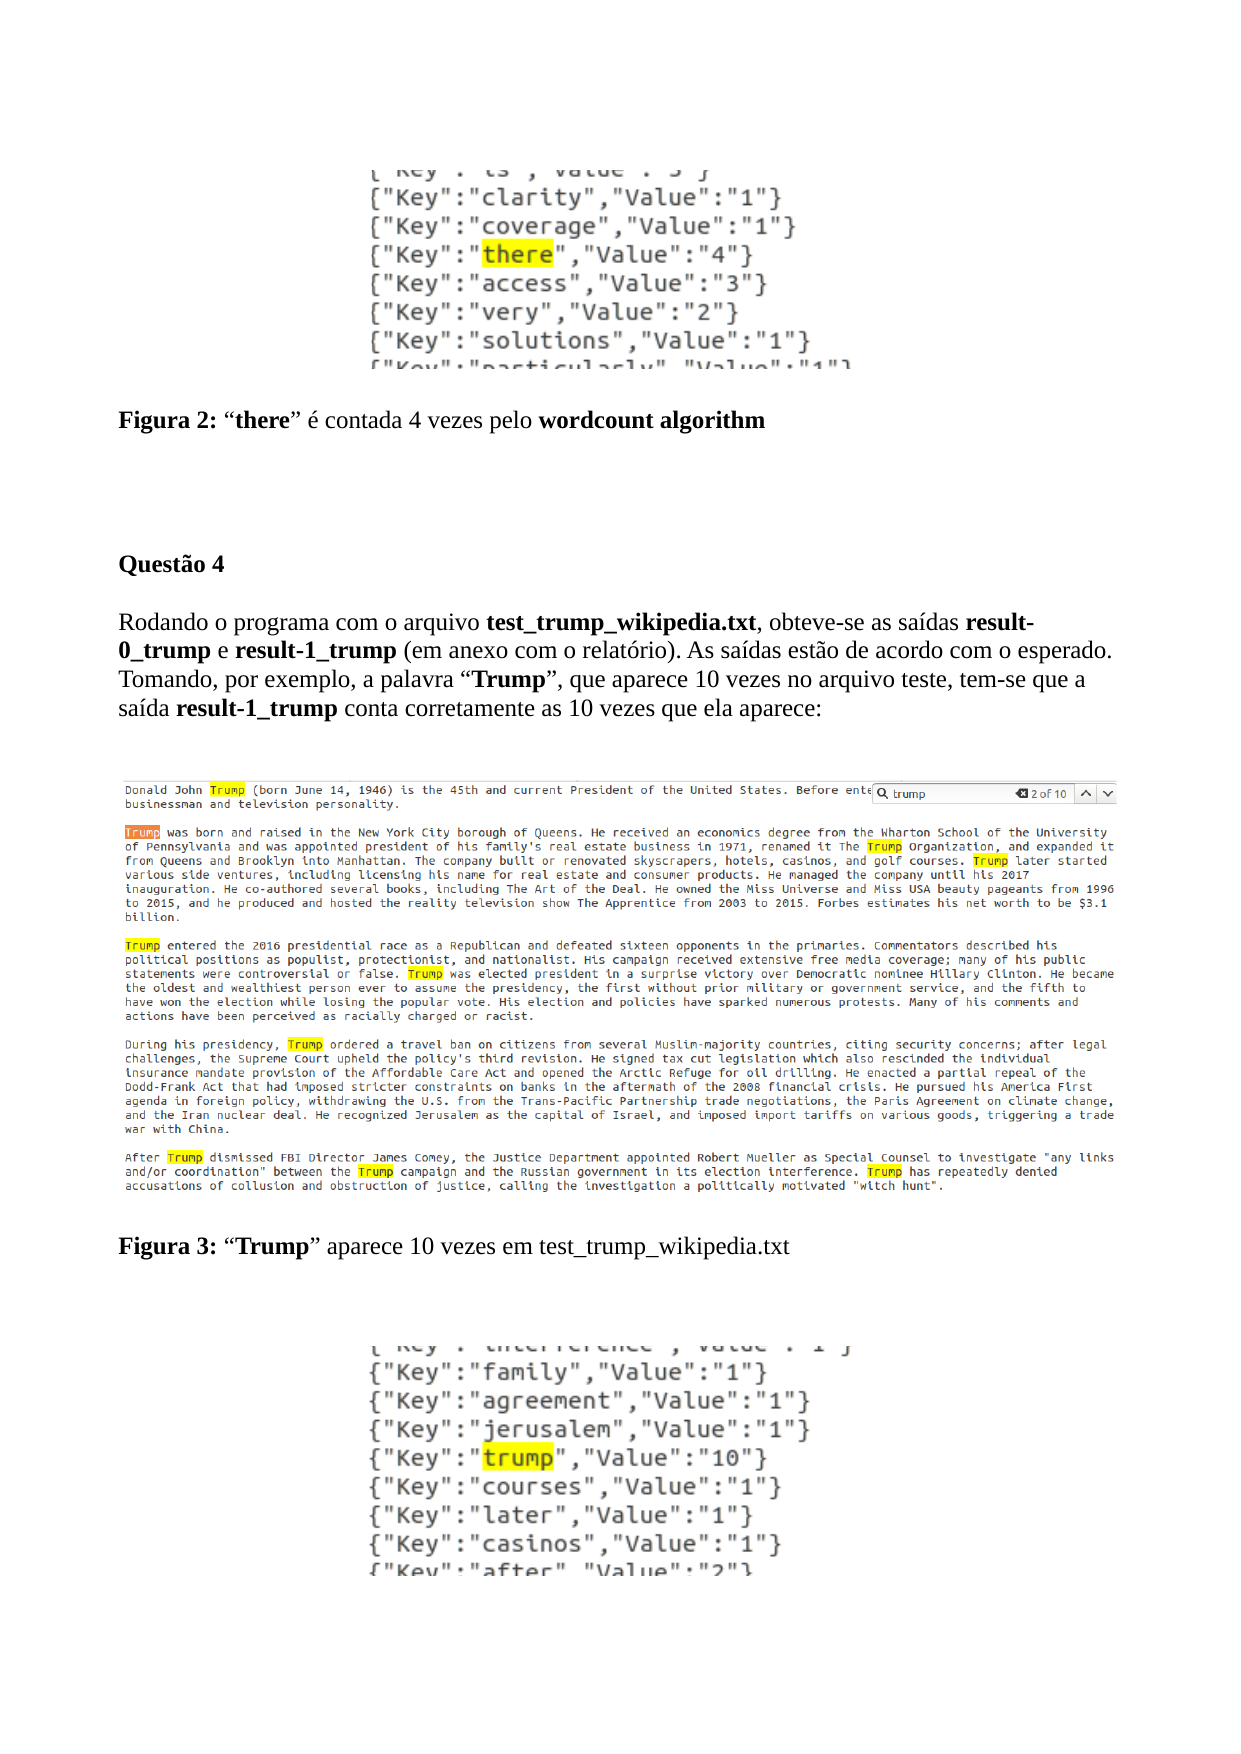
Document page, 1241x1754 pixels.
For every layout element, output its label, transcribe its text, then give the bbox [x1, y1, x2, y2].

picture [123, 780, 1117, 1203]
text Figura 2: “there” é contada 4 vezes pelo wordcount algorithm [118, 406, 1122, 434]
text Rodando o programa com o arquivo test_trump_wikipedia.txt, obteve-se as saídas result-0_trump e result-1_trump (em anexo com o relatório). As saídas estão de acordo com o esperado. Tomando, por exemplo, a palavra “Trump”, que aparece 10 vezes no arquivo teste, tem-se que a saída result-1_trump conta corretamente as 10 vezes que ela aparece: [118, 607, 1122, 722]
picture [371, 195, 416, 369]
text Questão 4 [118, 549, 1122, 578]
text Figura 3: “Trump” aparece 10 vezes em test_trump_wikipedia.txt [118, 1231, 1122, 1260]
